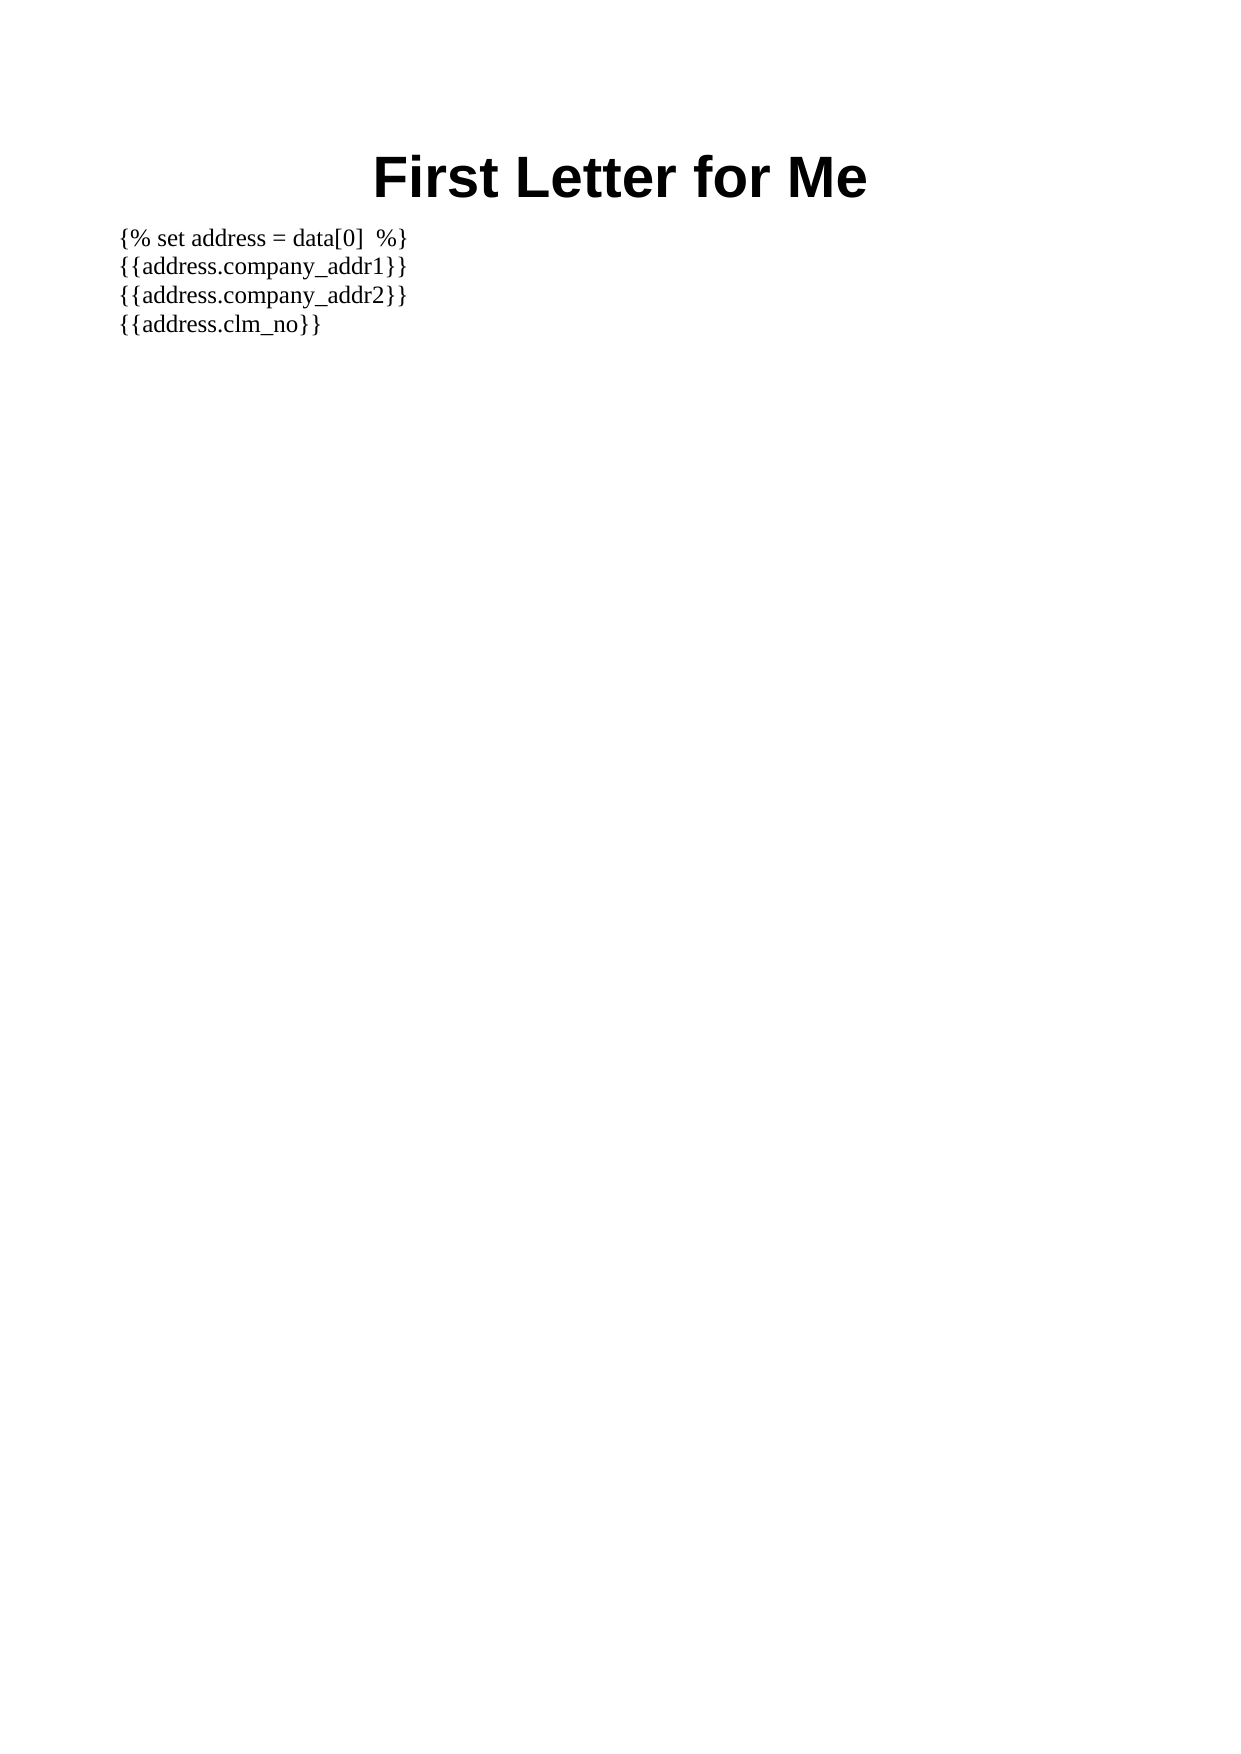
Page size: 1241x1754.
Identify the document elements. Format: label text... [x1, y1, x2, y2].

text {{address.company_addr1}} [118, 251, 1122, 280]
text {{address.company_addr2}} [118, 280, 1122, 309]
text {{address.clm_no}} [118, 309, 1122, 338]
title First Letter for Me [118, 143, 1122, 210]
text {% set address = data[0] %} [118, 223, 1122, 251]
